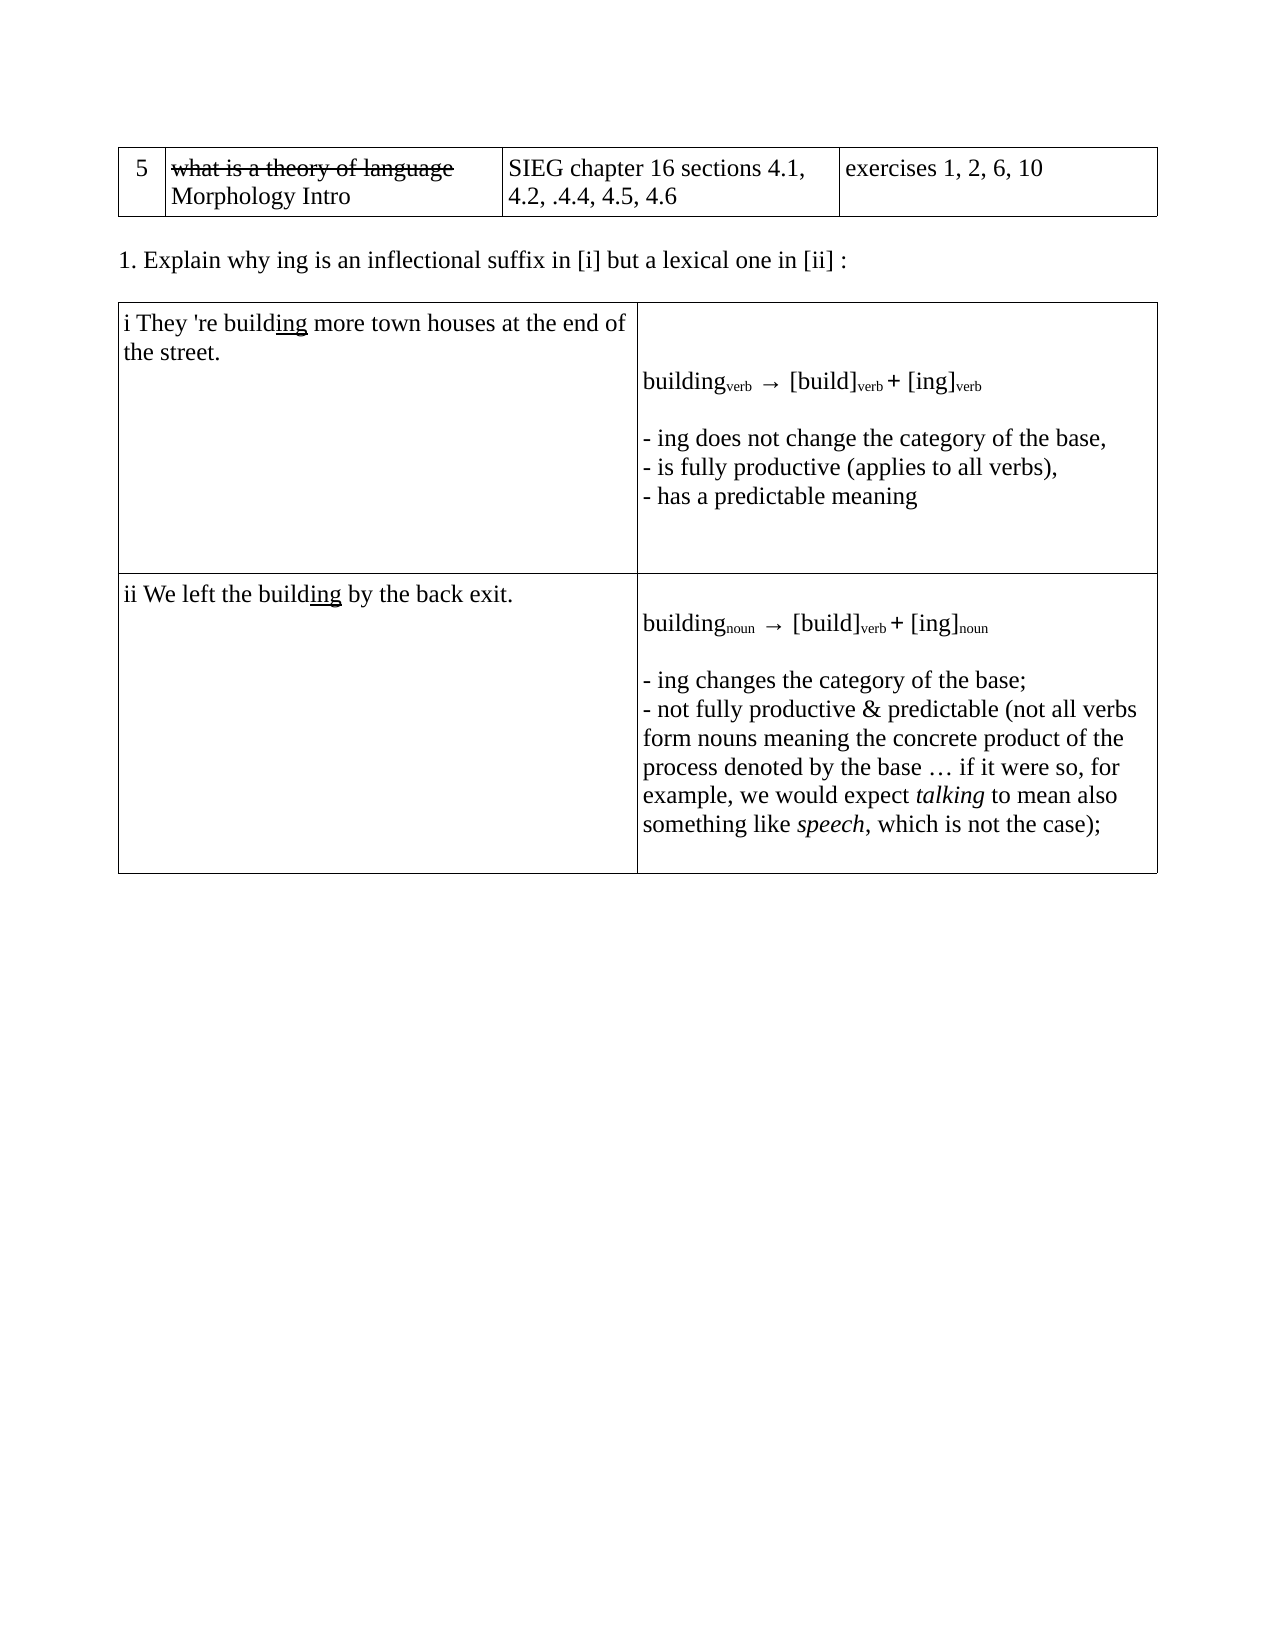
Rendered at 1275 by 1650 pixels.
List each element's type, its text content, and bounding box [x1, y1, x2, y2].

table_cell buildingnoun → [build]verb + [ing]noun - ing changes the category of the base; - not fully productive & predictable (not all verbs form nouns meaning the concrete product of the process denoted by the base … if it were so, for example, we would expect talking to mean also something like speech, which is not the case); [638, 574, 1157, 872]
table_header exercises 1, 2, 6, 10 [840, 148, 1157, 216]
table_header what is a theory of language Morphology Intro [166, 148, 502, 216]
table_cell ii We left the building by the back exit. [119, 574, 637, 872]
text 1. Explain why ing is an inflectional suffix in [i] but a lexical one in [ii] : [118, 245, 1157, 273]
table_header SIEG chapter 16 sections 4.1, 4.2, .4.4, 4.5, 4.6 [503, 148, 839, 216]
table_header i They 're building more town houses at the end of the street. [119, 303, 637, 573]
table_header buildingverb → [build]verb + [ing]verb - ing does not change the category of the base, - is fully productive (applies to all verbs), - has a predictable meaning [638, 303, 1157, 573]
table_header 5 [119, 148, 165, 216]
